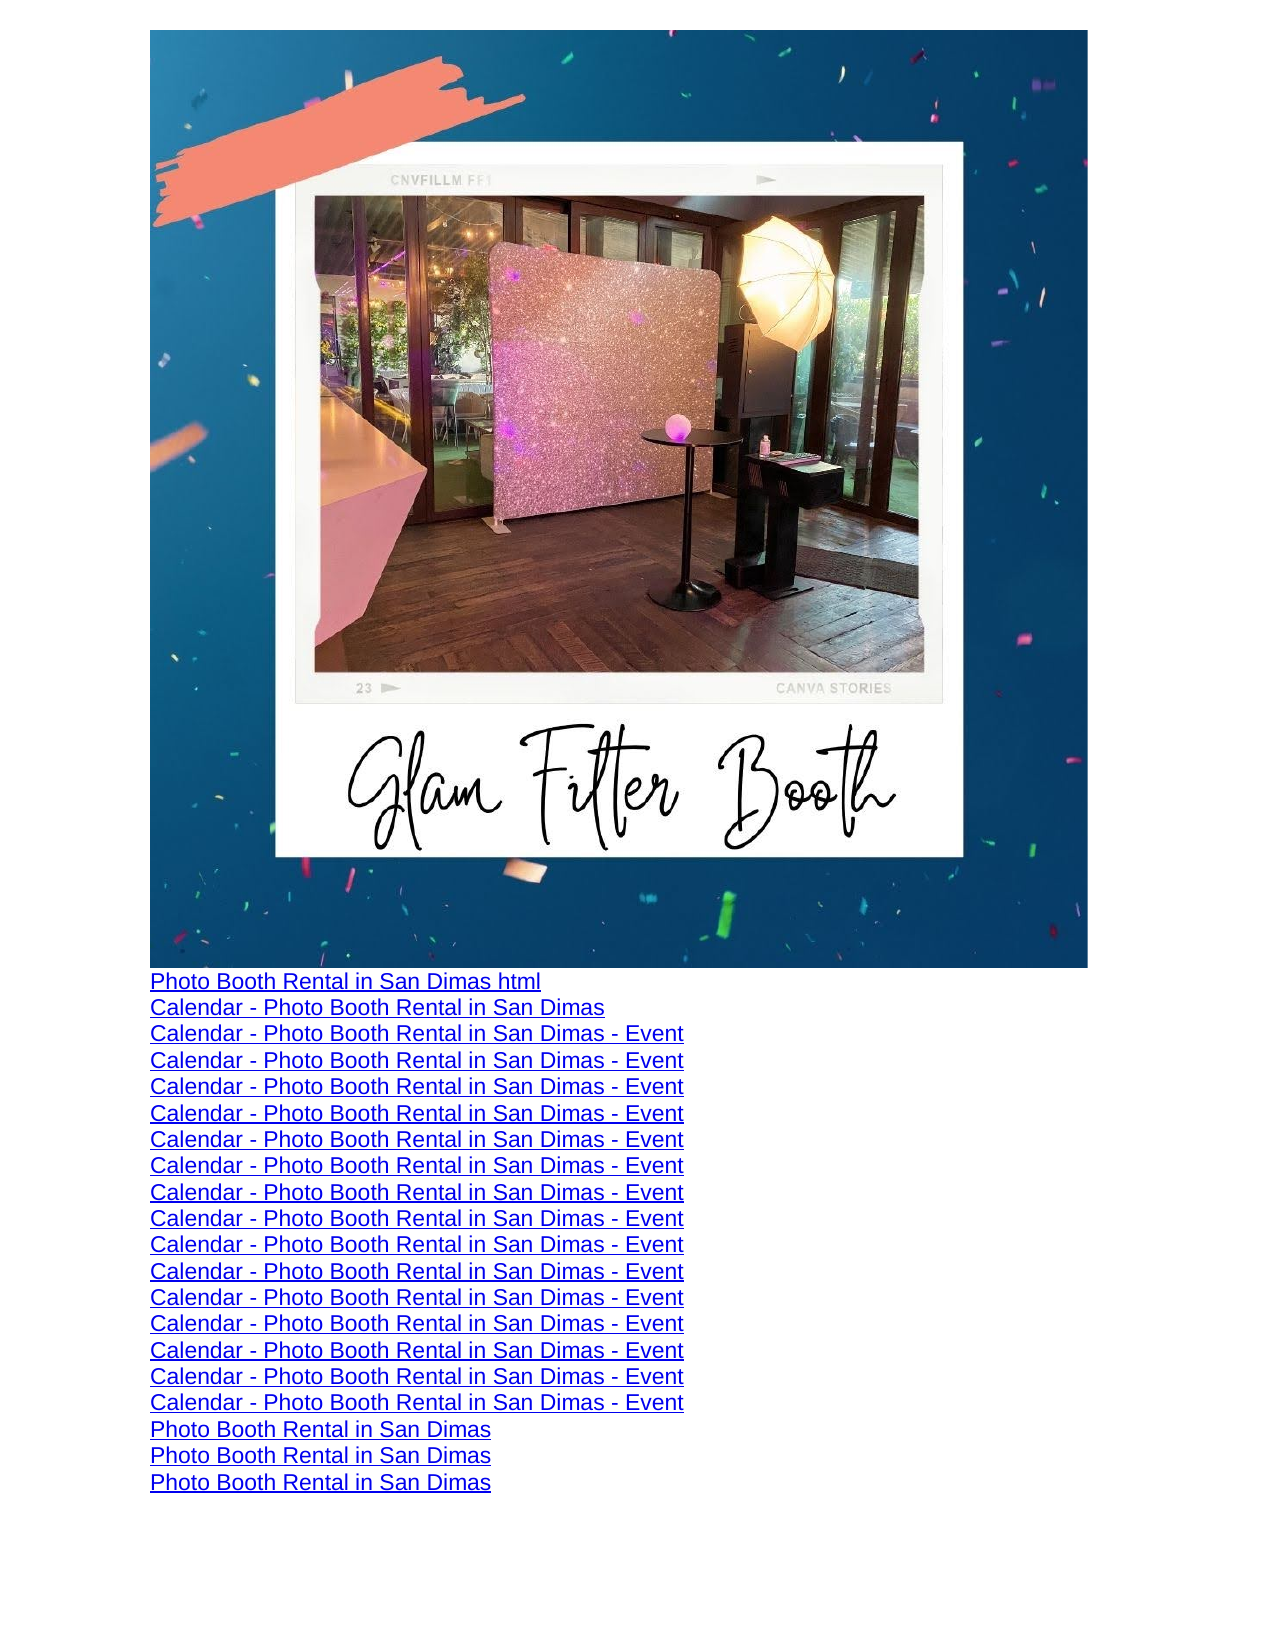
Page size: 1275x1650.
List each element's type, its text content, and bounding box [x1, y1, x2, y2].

text Calendar - Photo Booth Rental in San Dimas - Event [150, 1126, 1125, 1152]
text Calendar - Photo Booth Rental in San Dimas - Event [150, 1178, 1125, 1205]
text Calendar - Photo Booth Rental in San Dimas - Event [150, 1258, 1125, 1284]
text Calendar - Photo Booth Rental in San Dimas - Event [150, 1047, 1125, 1073]
picture [150, 30, 1088, 968]
text Calendar - Photo Booth Rental in San Dimas - Event [150, 1231, 1125, 1258]
text Calendar - Photo Booth Rental in San Dimas - Event [150, 1310, 1125, 1337]
text Calendar - Photo Booth Rental in San Dimas - Event [150, 1205, 1125, 1231]
text Calendar - Photo Booth Rental in San Dimas [150, 994, 1125, 1020]
text Photo Booth Rental in San Dimas [150, 1442, 1125, 1468]
text Calendar - Photo Booth Rental in San Dimas - Event [150, 1363, 1125, 1389]
text Calendar - Photo Booth Rental in San Dimas - Event [150, 1099, 1125, 1126]
text Photo Booth Rental in San Dimas [150, 1416, 1125, 1442]
text Calendar - Photo Booth Rental in San Dimas - Event [150, 1337, 1125, 1363]
text Calendar - Photo Booth Rental in San Dimas - Event [150, 1284, 1125, 1310]
text Photo Booth Rental in San Dimas html [150, 968, 1125, 994]
text Calendar - Photo Booth Rental in San Dimas - Event [150, 1389, 1125, 1416]
text Calendar - Photo Booth Rental in San Dimas - Event [150, 1073, 1125, 1099]
text Calendar - Photo Booth Rental in San Dimas - Event [150, 1020, 1125, 1047]
text Photo Booth Rental in San Dimas [150, 1468, 1125, 1495]
text Calendar - Photo Booth Rental in San Dimas - Event [150, 1152, 1125, 1178]
